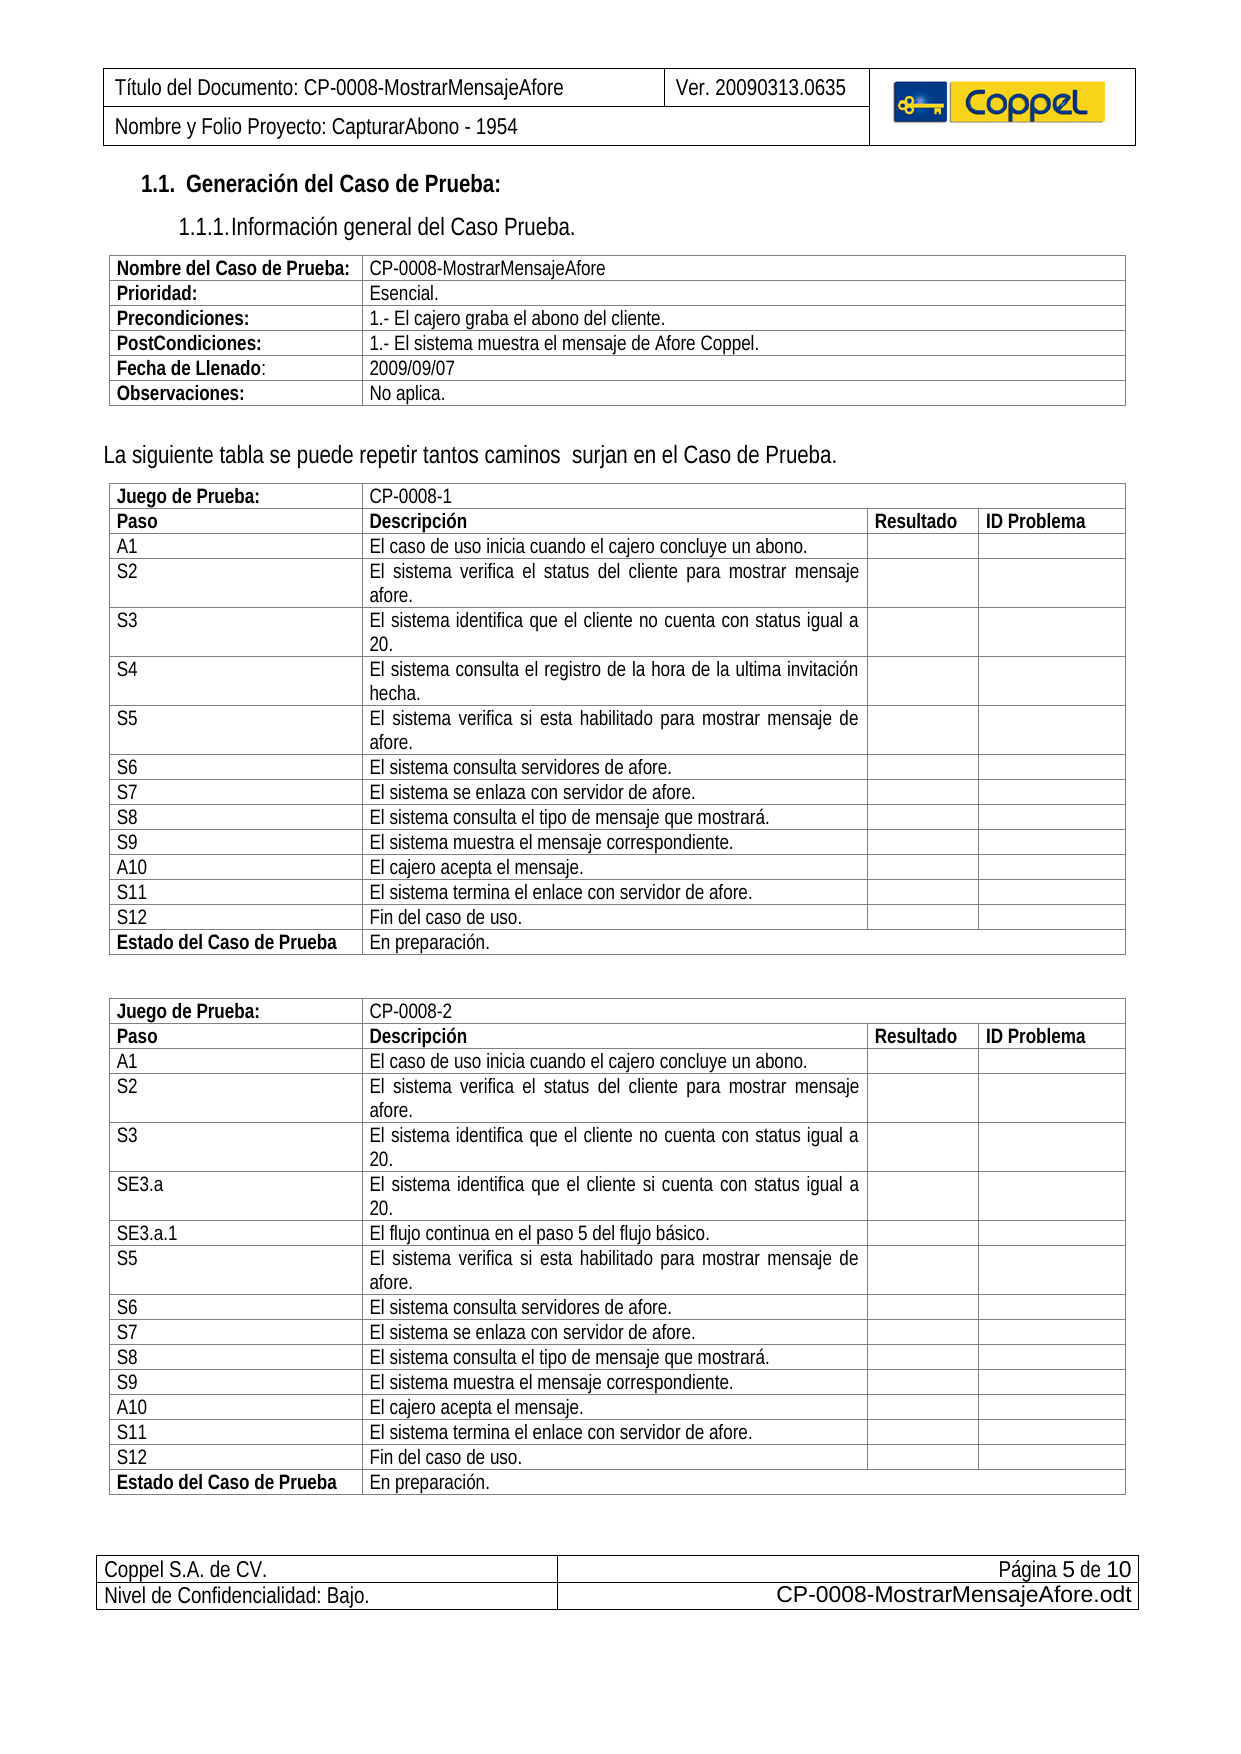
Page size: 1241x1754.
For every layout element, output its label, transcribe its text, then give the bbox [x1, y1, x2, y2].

table_cell ID Problema [979, 509, 1125, 533]
table_cell Resultado [868, 1024, 978, 1048]
table_cell Precondiciones: [110, 306, 362, 330]
list Generación del Caso de Prueba: [141, 169, 1131, 197]
table_cell S11 [110, 880, 362, 904]
table_cell S5 [110, 1246, 362, 1294]
table_cell [868, 1123, 978, 1171]
table_cell Esencial. [363, 281, 1125, 305]
table_cell S11 [110, 1420, 362, 1444]
table_cell S4 [110, 657, 362, 705]
table_cell Fin del caso de uso. [363, 1445, 867, 1469]
table_cell [979, 755, 1125, 779]
table_cell El sistema verifica el status del cliente para mostrar mensaje afore. [363, 1074, 867, 1122]
table_cell Descripción [363, 1024, 867, 1048]
table_cell Estado del Caso de Prueba [110, 1470, 362, 1494]
table_cell El sistema verifica si esta habilitado para mostrar mensaje de afore. [363, 706, 867, 754]
table_cell [979, 830, 1125, 854]
table_cell S3 [110, 1123, 362, 1171]
table_cell [868, 1221, 978, 1245]
table_cell Estado del Caso de Prueba [110, 930, 362, 954]
table_cell A10 [110, 1395, 362, 1419]
table_cell No aplica. [363, 381, 1125, 405]
table_cell 1.- El cajero graba el abono del cliente. [363, 306, 1125, 330]
table_cell [979, 805, 1125, 829]
table_cell [868, 1395, 978, 1419]
table_cell [868, 905, 978, 929]
table_cell S8 [110, 1345, 362, 1369]
table_cell [979, 657, 1125, 705]
table_cell 1.- El sistema muestra el mensaje de Afore Coppel. [363, 331, 1125, 355]
table_cell S2 [110, 1074, 362, 1122]
table_cell El sistema se enlaza con servidor de afore. [363, 1320, 867, 1344]
table_cell El sistema identifica que el cliente no cuenta con status igual a 20. [363, 1123, 867, 1171]
table_cell A1 [110, 1049, 362, 1073]
table_cell El cajero acepta el mensaje. [363, 1395, 867, 1419]
table_cell Paso [110, 509, 362, 533]
table_cell [979, 1049, 1125, 1073]
table_cell [979, 1246, 1125, 1294]
table_cell [868, 559, 978, 607]
table_header CP-0008-MostrarMensajeAfore [363, 256, 1125, 280]
table_cell El sistema consulta el registro de la hora de la ultima invitación hecha. [363, 657, 867, 705]
table_cell S5 [110, 706, 362, 754]
table_cell S8 [110, 805, 362, 829]
table_cell [868, 1246, 978, 1294]
table_cell Prioridad: [110, 281, 362, 305]
table_cell En preparación. [363, 930, 1125, 954]
table_cell El sistema identifica que el cliente si cuenta con status igual a 20. [363, 1172, 867, 1220]
table_cell A1 [110, 534, 362, 558]
table_cell [979, 1221, 1125, 1245]
table_cell [979, 608, 1125, 656]
table_cell Fin del caso de uso. [363, 905, 867, 929]
table_cell El flujo continua en el paso 5 del flujo básico. [363, 1221, 867, 1245]
table_cell [868, 657, 978, 705]
table_cell SE3.a [110, 1172, 362, 1220]
table_header CP-0008-1 [363, 484, 1125, 508]
table_cell El sistema consulta el tipo de mensaje que mostrará. [363, 805, 867, 829]
table_cell S9 [110, 830, 362, 854]
table_header Nombre del Caso de Prueba: [110, 256, 362, 280]
table_cell [868, 805, 978, 829]
table_cell El sistema termina el enlace con servidor de afore. [363, 1420, 867, 1444]
table_cell [979, 1370, 1125, 1394]
table_cell [979, 1345, 1125, 1369]
table_cell [979, 1074, 1125, 1122]
table_cell [979, 1320, 1125, 1344]
table_cell [979, 880, 1125, 904]
table_cell [979, 855, 1125, 879]
table_cell S7 [110, 1320, 362, 1344]
table_cell Descripción [363, 509, 867, 533]
table_cell [868, 1445, 978, 1469]
table_cell S9 [110, 1370, 362, 1394]
table_cell [979, 1395, 1125, 1419]
table_cell 2009/09/07 [363, 356, 1125, 380]
table_cell [868, 855, 978, 879]
table_cell S3 [110, 608, 362, 656]
table_cell S6 [110, 1295, 362, 1319]
table_cell S7 [110, 780, 362, 804]
table_cell A10 [110, 855, 362, 879]
table_cell PostCondiciones: [110, 331, 362, 355]
table_cell El sistema muestra el mensaje correspondiente. [363, 830, 867, 854]
table_cell [868, 780, 978, 804]
table_cell [868, 830, 978, 854]
table_cell El caso de uso inicia cuando el cajero concluye un abono. [363, 1049, 867, 1073]
table_cell [979, 559, 1125, 607]
table_cell [868, 1295, 978, 1319]
table_cell El sistema consulta servidores de afore. [363, 755, 867, 779]
text La siguiente tabla se puede repetir tantos caminos surjan en el Caso de Prueba. [103, 440, 1131, 469]
table_cell [979, 780, 1125, 804]
table_cell [979, 706, 1125, 754]
table_cell [868, 1074, 978, 1122]
table_cell [868, 755, 978, 779]
table_cell [868, 1370, 978, 1394]
table_cell [868, 706, 978, 754]
table_cell ID Problema [979, 1024, 1125, 1048]
table_cell S6 [110, 755, 362, 779]
table_cell Observaciones: [110, 381, 362, 405]
table_cell El cajero acepta el mensaje. [363, 855, 867, 879]
table_cell [979, 1420, 1125, 1444]
table_cell [979, 1172, 1125, 1220]
table_cell El caso de uso inicia cuando el cajero concluye un abono. [363, 534, 867, 558]
table_cell [868, 608, 978, 656]
table_cell [868, 534, 978, 558]
table_cell Fecha de Llenado: [110, 356, 362, 380]
table_cell [868, 1345, 978, 1369]
table_cell El sistema verifica si esta habilitado para mostrar mensaje de afore. [363, 1246, 867, 1294]
table_cell El sistema verifica el status del cliente para mostrar mensaje afore. [363, 559, 867, 607]
table_header Juego de Prueba: [110, 484, 362, 508]
table_header CP-0008-2 [363, 999, 1125, 1023]
table_cell S12 [110, 905, 362, 929]
table_cell En preparación. [363, 1470, 1125, 1494]
table_cell [868, 1172, 978, 1220]
table_cell El sistema identifica que el cliente no cuenta con status igual a 20. [363, 608, 867, 656]
table_cell S12 [110, 1445, 362, 1469]
list Información general del Caso Prueba. [178, 212, 1131, 240]
table_cell [979, 1295, 1125, 1319]
table_cell S2 [110, 559, 362, 607]
table_cell El sistema muestra el mensaje correspondiente. [363, 1370, 867, 1394]
table_cell El sistema se enlaza con servidor de afore. [363, 780, 867, 804]
table_cell El sistema termina el enlace con servidor de afore. [363, 880, 867, 904]
table_cell El sistema consulta el tipo de mensaje que mostrará. [363, 1345, 867, 1369]
table_cell [979, 905, 1125, 929]
table_cell [868, 1049, 978, 1073]
table_cell [979, 1445, 1125, 1469]
table_cell [868, 1320, 978, 1344]
table_cell SE3.a.1 [110, 1221, 362, 1245]
table_cell El sistema consulta servidores de afore. [363, 1295, 867, 1319]
table_cell [979, 1123, 1125, 1171]
table_header Juego de Prueba: [110, 999, 362, 1023]
table_cell [868, 880, 978, 904]
table_cell [868, 1420, 978, 1444]
table_cell Paso [110, 1024, 362, 1048]
table_cell [979, 534, 1125, 558]
table_cell Resultado [868, 509, 978, 533]
